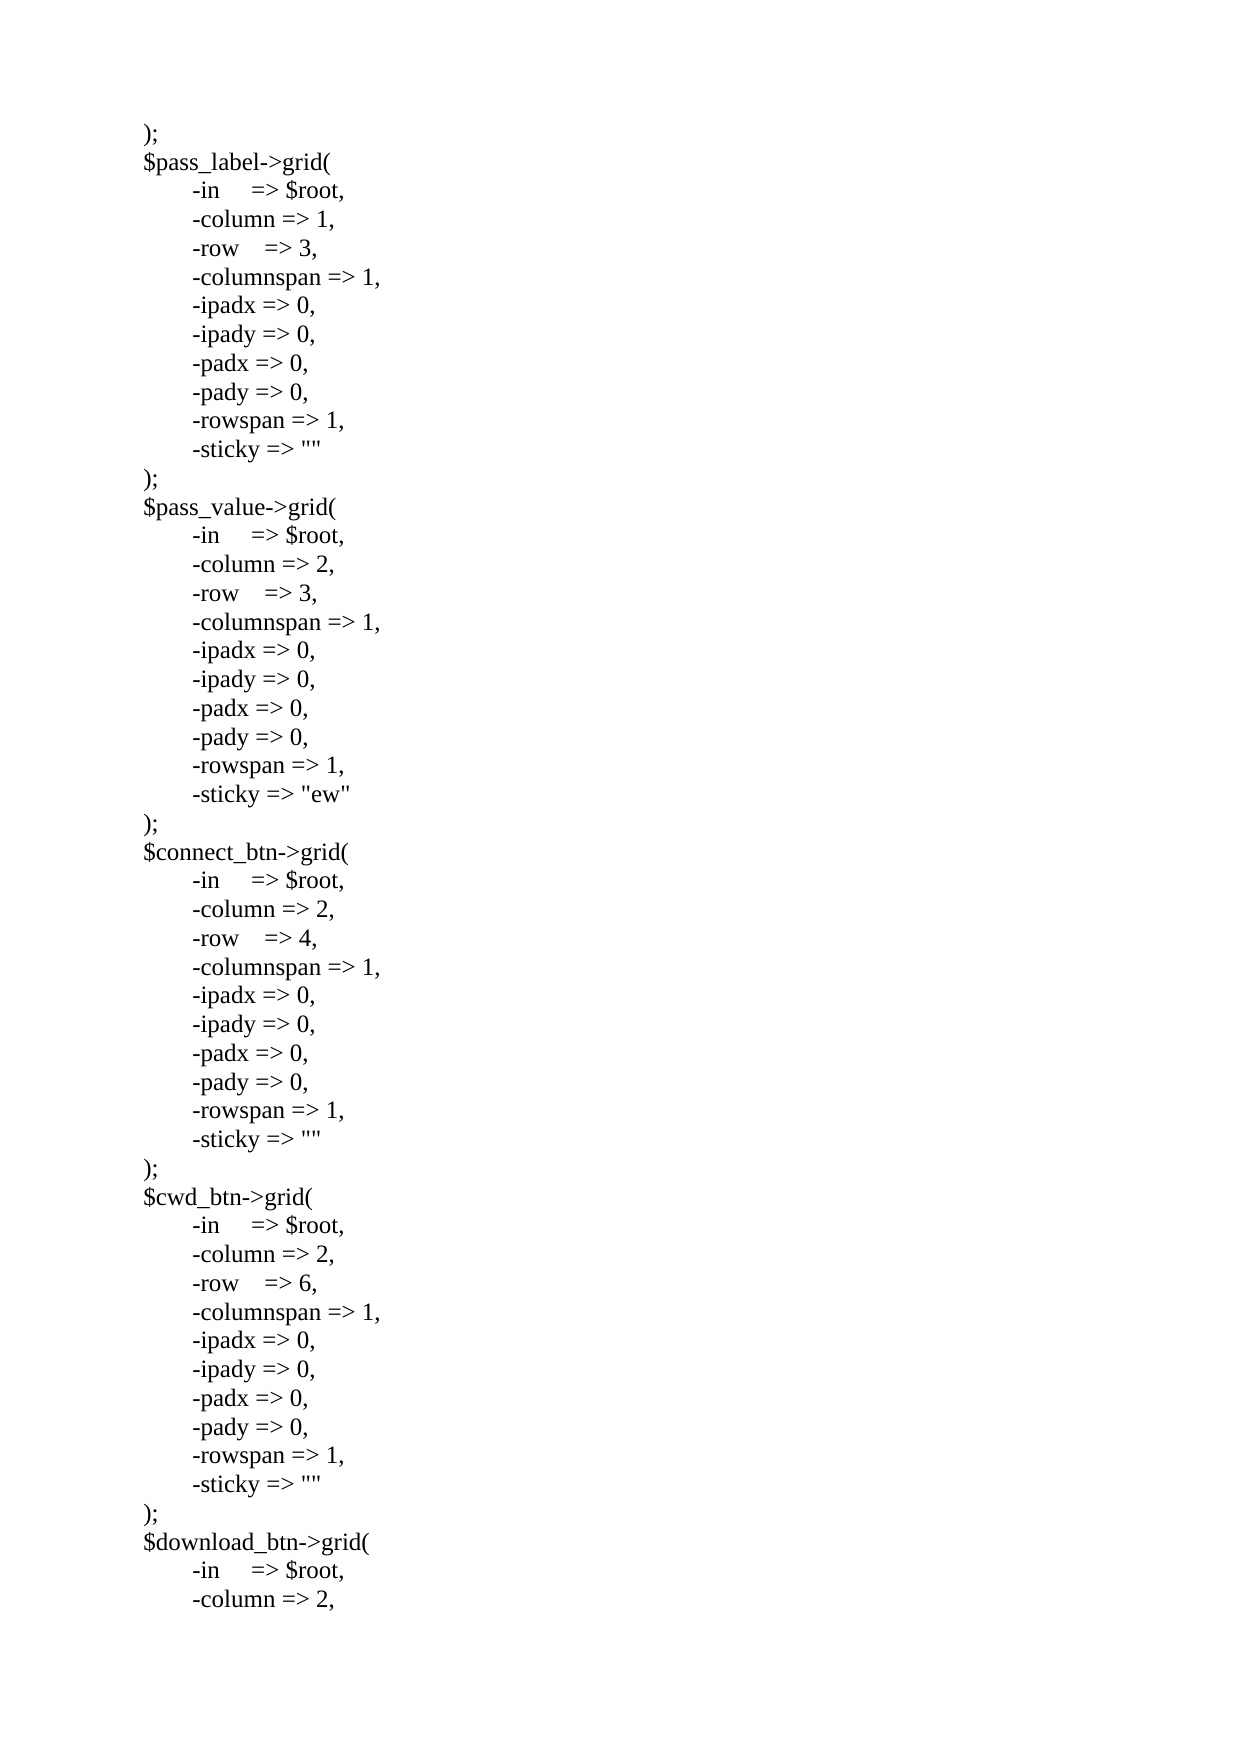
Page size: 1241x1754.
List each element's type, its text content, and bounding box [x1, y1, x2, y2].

text -column => 2, [118, 549, 1122, 578]
text -rowspan => 1, [118, 406, 1122, 434]
text $download_btn->grid( [118, 1527, 1122, 1556]
text -column => 2, [118, 894, 1122, 923]
text ); [118, 1498, 1122, 1527]
text ); [118, 118, 1122, 147]
text -pady => 0, [118, 1412, 1122, 1441]
text -column => 2, [118, 1584, 1122, 1613]
text -pady => 0, [118, 1067, 1122, 1096]
text ); [118, 463, 1122, 492]
text -in => $root, [118, 866, 1122, 894]
text -rowspan => 1, [118, 751, 1122, 779]
text -sticky => "" [118, 434, 1122, 463]
text ); [118, 1153, 1122, 1182]
text -ipadx => 0, [118, 291, 1122, 319]
text -columnspan => 1, [118, 1297, 1122, 1326]
text $pass_label->grid( [118, 147, 1122, 176]
text -ipady => 0, [118, 1354, 1122, 1383]
text $pass_value->grid( [118, 492, 1122, 521]
text -rowspan => 1, [118, 1096, 1122, 1124]
text -column => 1, [118, 204, 1122, 233]
text -padx => 0, [118, 1383, 1122, 1412]
text -in => $root, [118, 1556, 1122, 1584]
text -pady => 0, [118, 377, 1122, 406]
text -ipadx => 0, [118, 981, 1122, 1009]
text -padx => 0, [118, 693, 1122, 722]
text ); [118, 808, 1122, 837]
text -columnspan => 1, [118, 952, 1122, 981]
text $connect_btn->grid( [118, 837, 1122, 866]
text -ipadx => 0, [118, 1326, 1122, 1354]
text -ipady => 0, [118, 1009, 1122, 1038]
text -ipady => 0, [118, 664, 1122, 693]
text -row => 3, [118, 233, 1122, 262]
text -columnspan => 1, [118, 607, 1122, 636]
text -rowspan => 1, [118, 1441, 1122, 1469]
text -sticky => "" [118, 1124, 1122, 1153]
text -row => 4, [118, 923, 1122, 952]
text -row => 6, [118, 1268, 1122, 1297]
text -ipady => 0, [118, 319, 1122, 348]
text -in => $root, [118, 1211, 1122, 1239]
text -column => 2, [118, 1239, 1122, 1268]
text -padx => 0, [118, 348, 1122, 377]
text -pady => 0, [118, 722, 1122, 751]
text -in => $root, [118, 521, 1122, 549]
text $cwd_btn->grid( [118, 1182, 1122, 1211]
text -ipadx => 0, [118, 636, 1122, 664]
text -in => $root, [118, 176, 1122, 204]
text -sticky => "ew" [118, 779, 1122, 808]
text -row => 3, [118, 578, 1122, 607]
text -columnspan => 1, [118, 262, 1122, 291]
text -sticky => "" [118, 1469, 1122, 1498]
text -padx => 0, [118, 1038, 1122, 1067]
